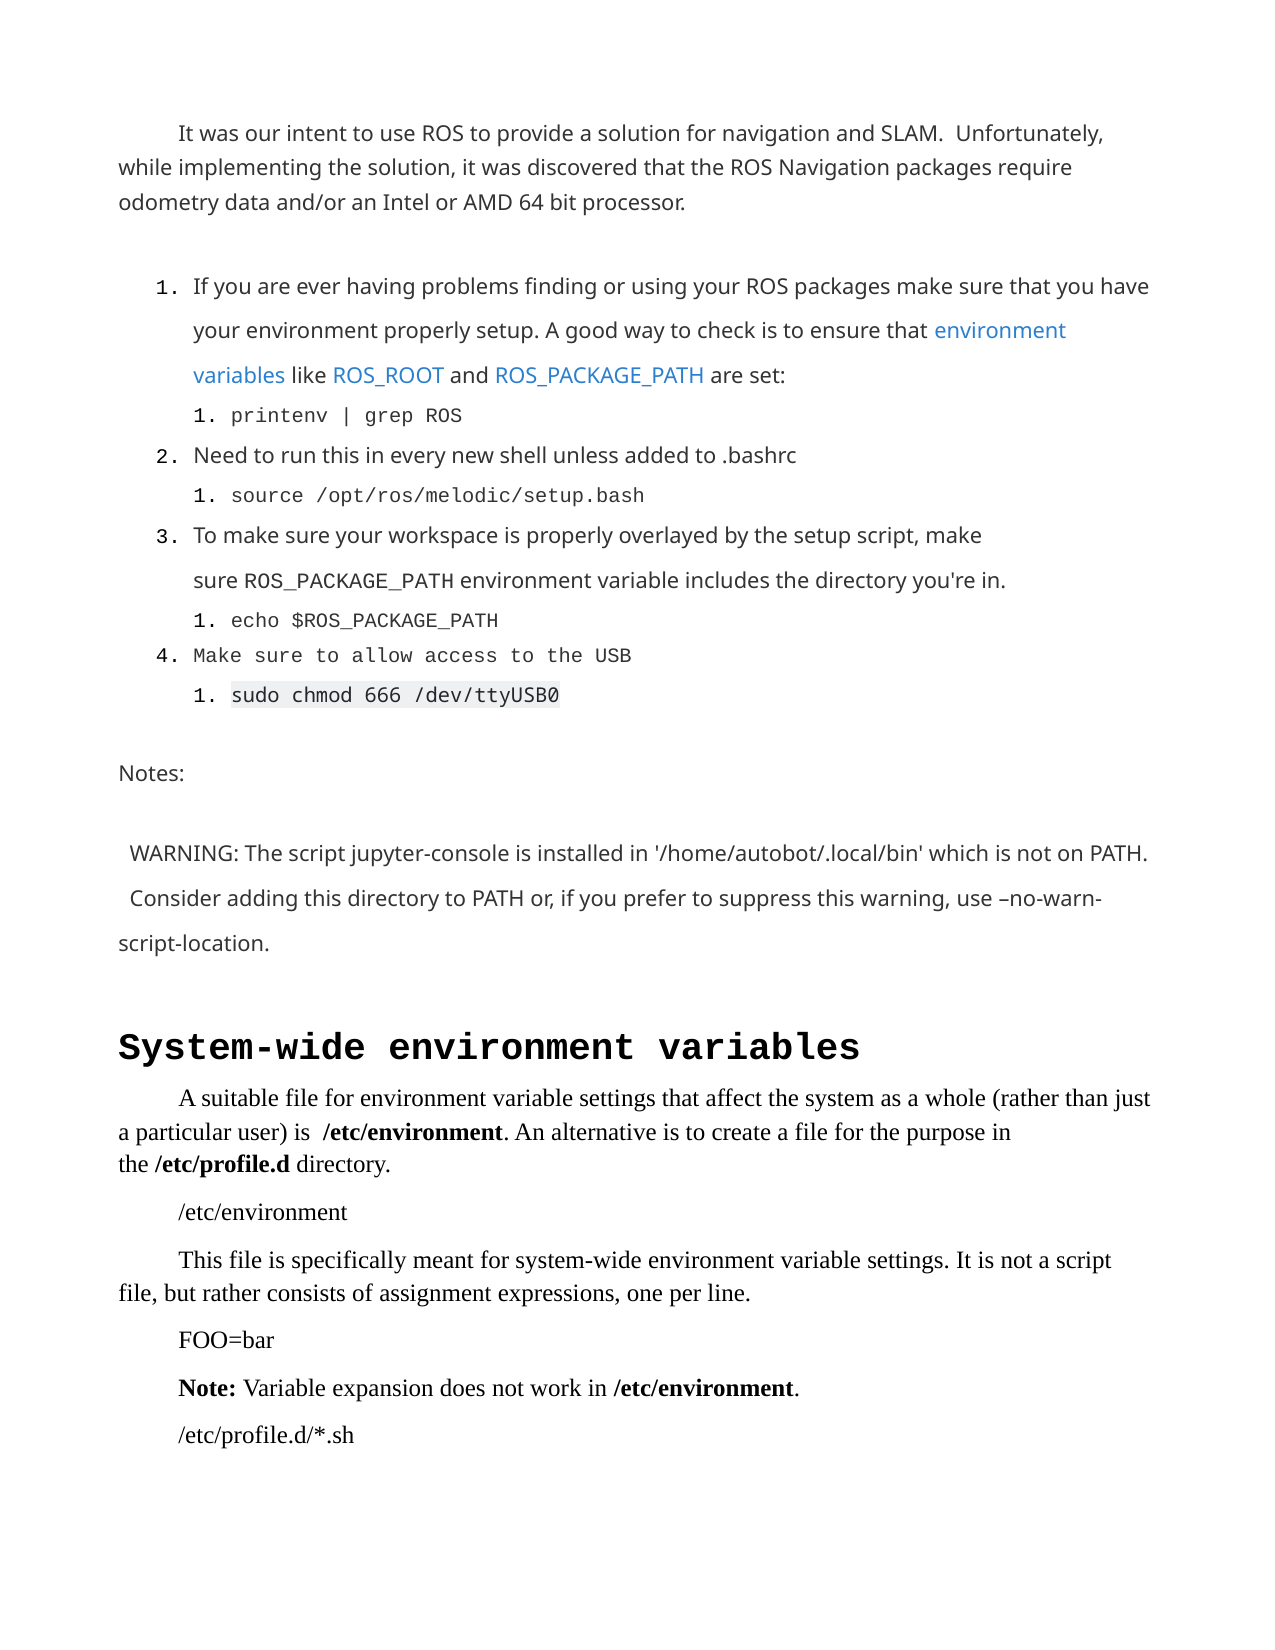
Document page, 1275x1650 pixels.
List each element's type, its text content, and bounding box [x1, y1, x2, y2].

text It was our intent to use ROS to provide a solution for navigation and SLAM. Unfortunately, while implementing the solution, it was discovered that the ROS Navigation packages require odometry data and/or an Intel or AMD 64 bit processor. [118, 118, 1157, 216]
text /etc/environment [118, 1197, 1157, 1226]
list To make sure your workspace is properly overlayed by the setup script, make sure ROS_PACKAGE_PATH environment variable includes the directory you're in. [156, 520, 1157, 595]
list Need to run this in every new shell unless added to .bashrc [156, 440, 1157, 470]
text This file is specifically meant for system-wide environment variable settings. It is not a script file, but rather consists of assignment expressions, one per line. [118, 1245, 1157, 1307]
text Note: Variable expansion does not work in /etc/environment. [118, 1373, 1157, 1402]
text FOO=bar [118, 1325, 1157, 1354]
list printenv | grep ROS [193, 405, 1157, 428]
text Notes: [118, 758, 1157, 788]
text WARNING: The script jupyter-console is installed in '/home/autobot/.local/bin' which is not on PATH. [118, 838, 1157, 868]
list Make sure to allow access to the USB [156, 645, 1157, 669]
list source /opt/ros/melodic/setup.bash [193, 485, 1157, 508]
text Consider adding this directory to PATH or, if you prefer to suppress this warning, use –no-warn-script-location. [118, 883, 1157, 957]
text /etc/profile.d/*.sh [118, 1421, 1157, 1449]
text A suitable file for environment variable settings that affect the system as a whole (rather than just a particular user) is /etc/environment. An alternative is to create a file for the purpose in the /etc/profile.d directory. [118, 1083, 1157, 1178]
list If you are ever having problems finding or using your ROS packages make sure that you have your environment properly setup. A good way to check is to ensure that environment variables like ROS_ROOT and ROS_PACKAGE_PATH are set: [156, 271, 1157, 390]
list echo $ROS_PACKAGE_PATH [193, 610, 1157, 633]
list sudo chmod 666 /dev/ttyUSB0 [193, 681, 1157, 709]
subtitle System-wide environment variables [118, 1028, 1157, 1071]
